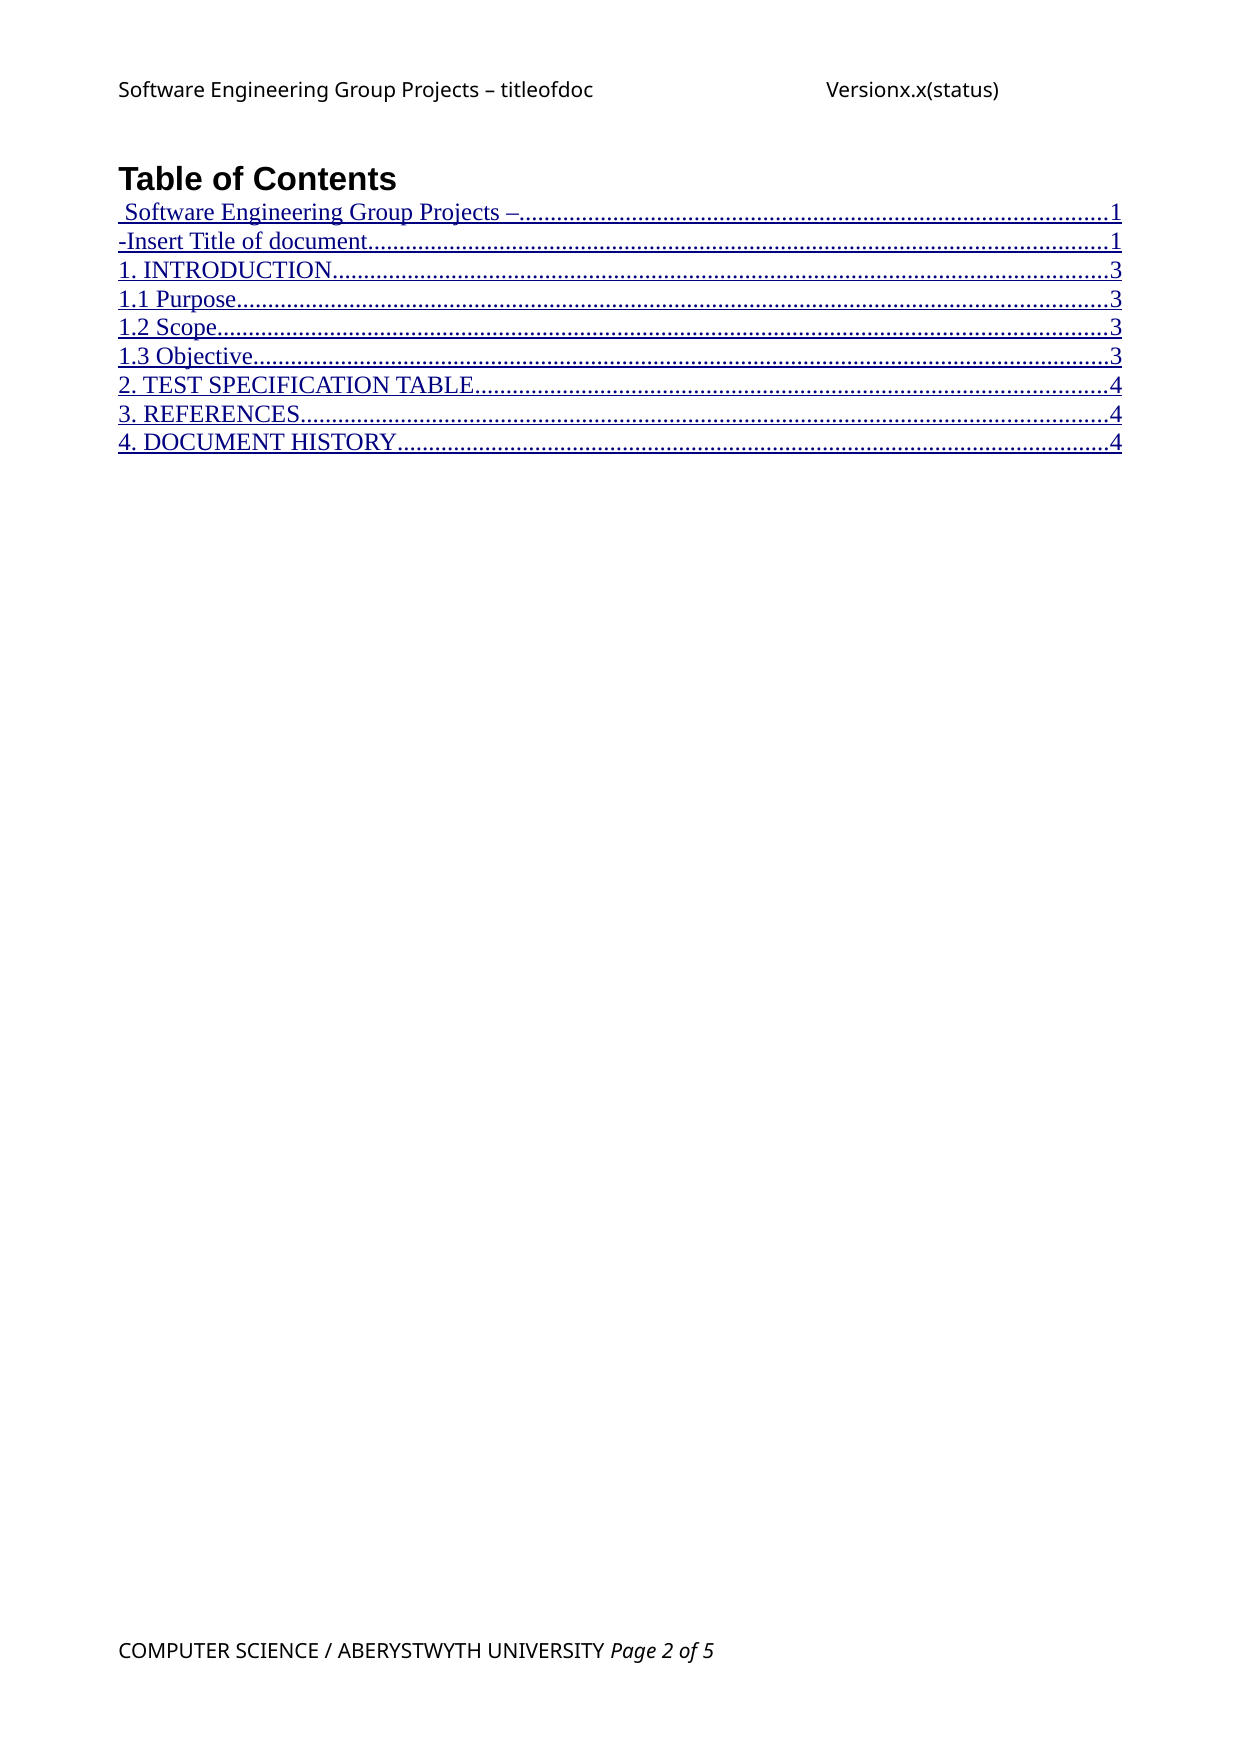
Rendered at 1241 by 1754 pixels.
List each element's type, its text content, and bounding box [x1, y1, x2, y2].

text 1.3 Objective 3 [118, 341, 1122, 366]
text Software Engineering Group Projects – 1 [118, 197, 1122, 222]
text -Insert Title of document 1 [118, 226, 1122, 251]
text 1.2 Scope 3 [118, 312, 1122, 337]
subtitle Table of Contents [118, 159, 1122, 197]
text 1.1 Purpose 3 [118, 284, 1122, 309]
text 1. INTRODUCTION 3 [118, 255, 1122, 280]
text 2. TEST SPECIFICATION TABLE 4 [118, 370, 1122, 395]
text 4. DOCUMENT HISTORY 4 [118, 427, 1122, 452]
text 3. REFERENCES 4 [118, 399, 1122, 424]
